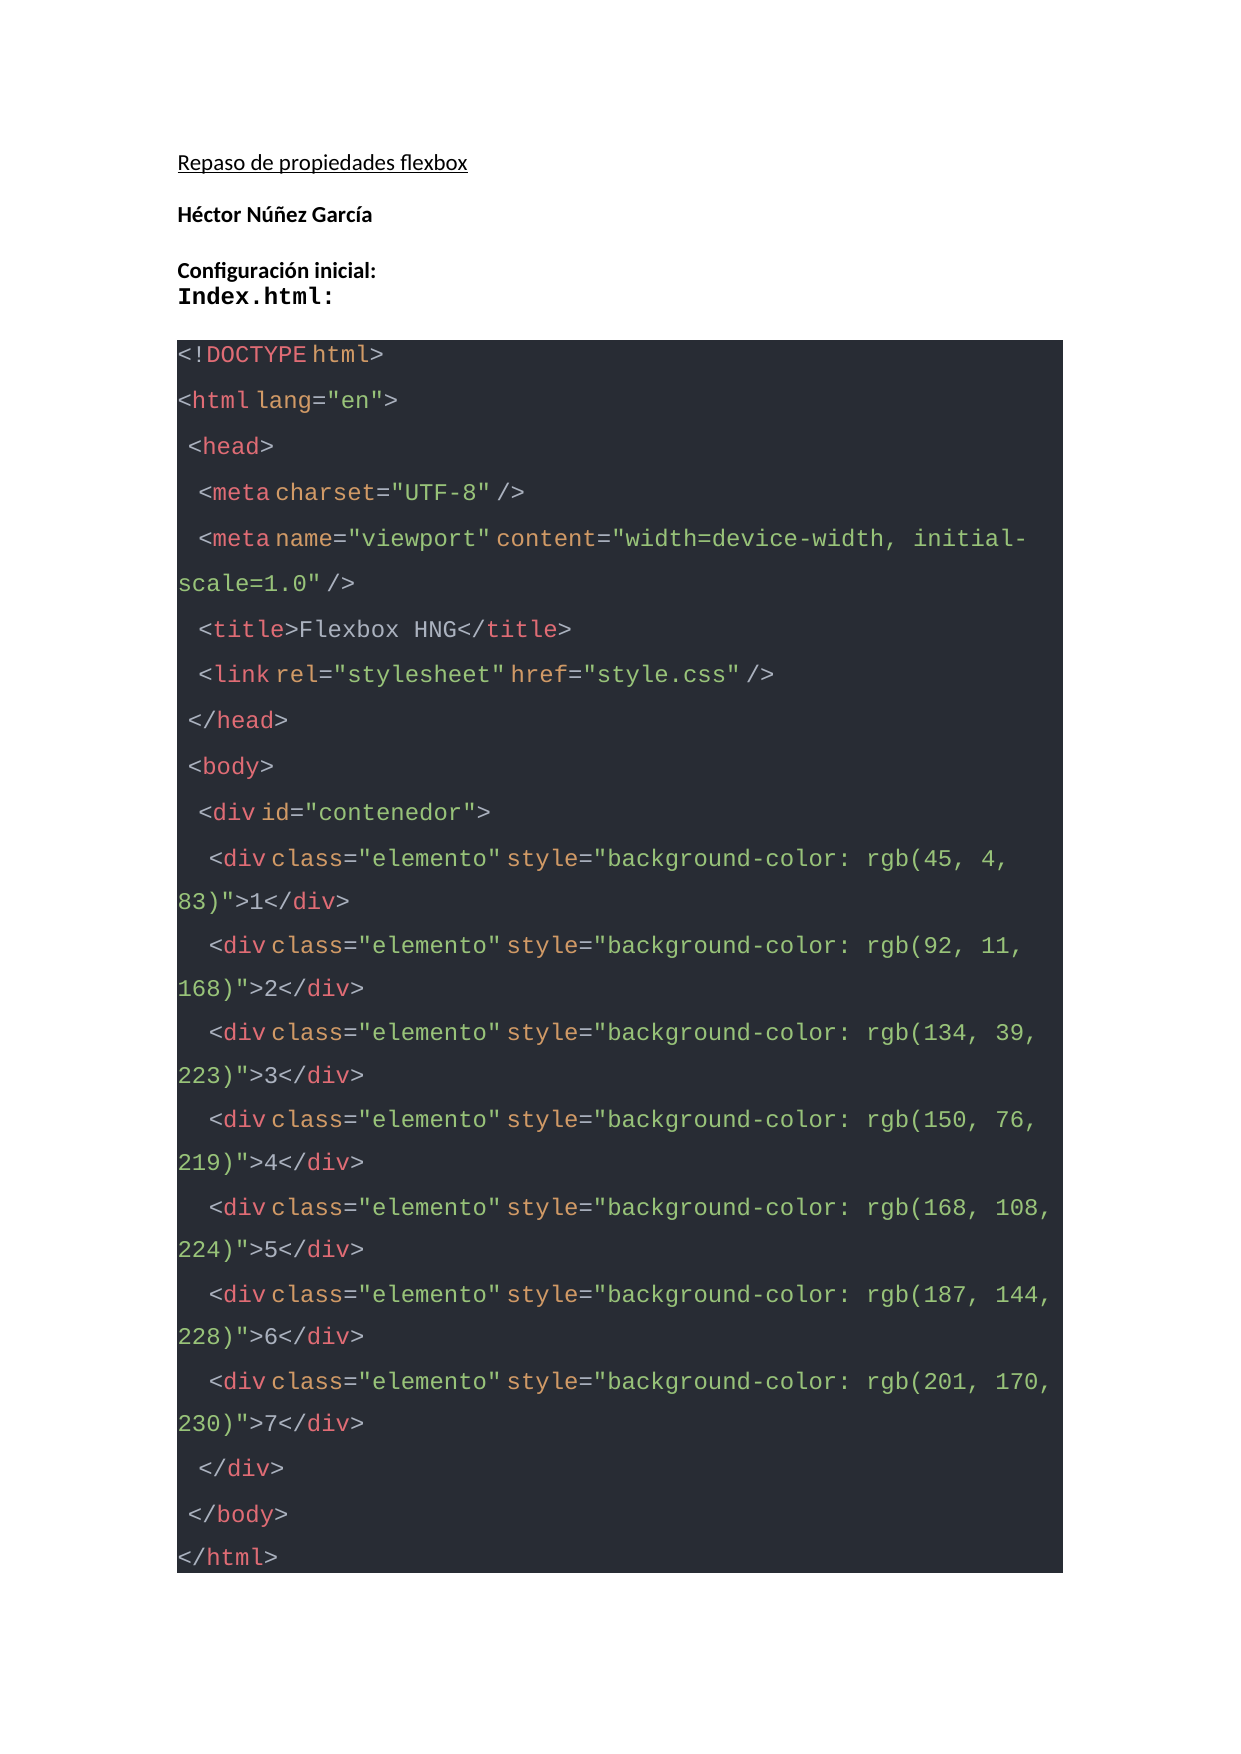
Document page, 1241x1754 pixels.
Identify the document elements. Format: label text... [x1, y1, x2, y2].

subtitle Index.html: [177, 285, 1063, 312]
text </body> [177, 1500, 1063, 1529]
text <body> [177, 752, 1063, 782]
text <title>Flexbox HNG</title> [177, 615, 1063, 644]
text <div class="elemento" style="background-color: rgb(150, 76, 219)">4</div> [177, 1106, 1063, 1177]
text <meta charset="UTF-8" /> [177, 478, 1063, 507]
subtitle Héctor Núñez García [177, 201, 1063, 229]
text <meta name="viewport" content="width=device-width, initial-scale=1.0" /> [177, 524, 1063, 598]
text <div class="elemento" style="background-color: rgb(92, 11, 168)">2</div> [177, 931, 1063, 1003]
text </head> [177, 707, 1063, 736]
text <link rel="stylesheet" href="style.css" /> [177, 661, 1063, 690]
text <div class="elemento" style="background-color: rgb(168, 108, 224)">5</div> [177, 1193, 1063, 1264]
text </div> [177, 1454, 1063, 1483]
text Repaso de propiedades flexbox [177, 148, 1063, 176]
text <div class="elemento" style="background-color: rgb(45, 4, 83)">1</div> [177, 844, 1063, 916]
text <head> [177, 432, 1063, 461]
text <div id="contenedor"> [177, 798, 1063, 828]
text <!DOCTYPE html> [177, 340, 1063, 369]
text </html> [177, 1546, 1063, 1573]
subtitle Configuración inicial: [177, 257, 1063, 285]
text <div class="elemento" style="background-color: rgb(187, 144, 228)">6</div> [177, 1280, 1063, 1352]
text <html lang="en"> [177, 386, 1063, 415]
text <div class="elemento" style="background-color: rgb(201, 170, 230)">7</div> [177, 1367, 1063, 1439]
text <div class="elemento" style="background-color: rgb(134, 39, 223)">3</div> [177, 1018, 1063, 1090]
